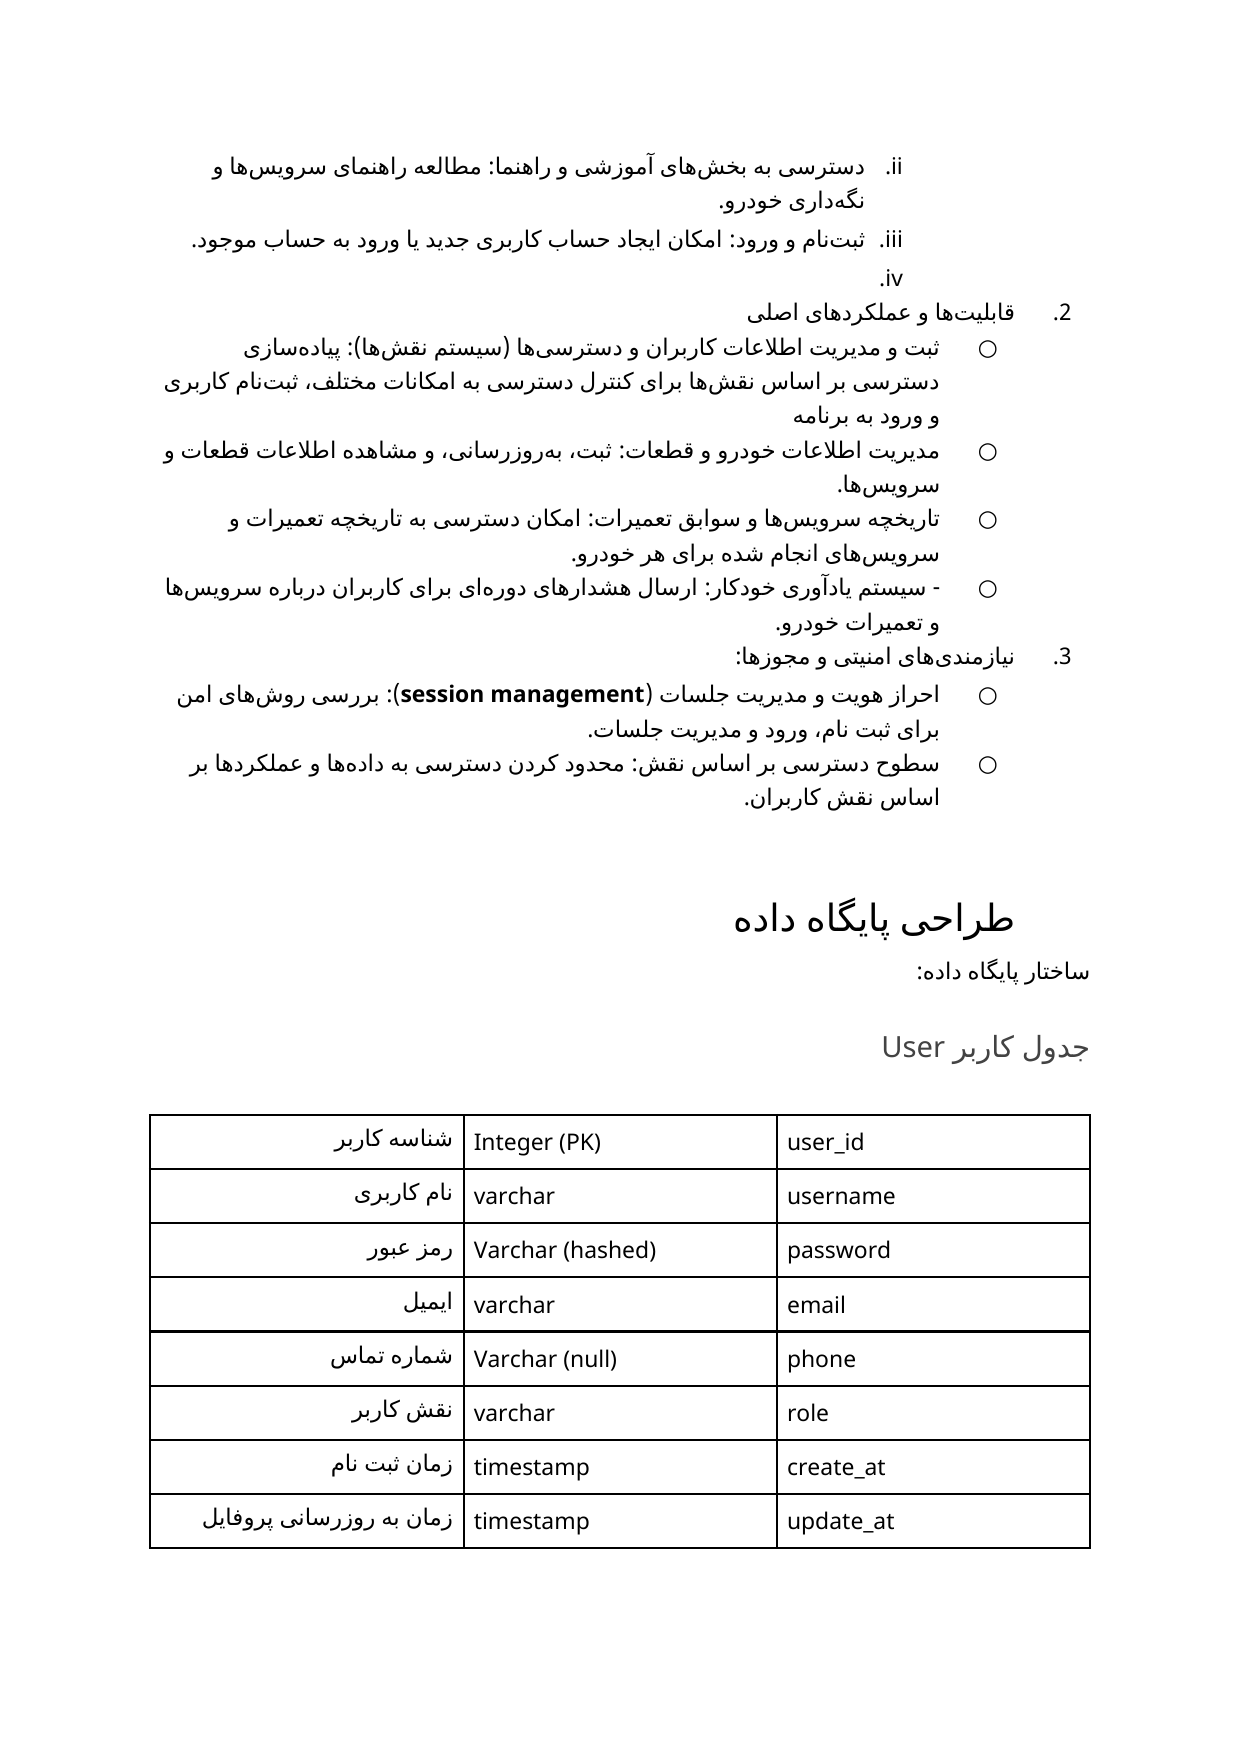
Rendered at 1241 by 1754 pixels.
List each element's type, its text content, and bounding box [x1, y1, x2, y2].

table_cell نقش کاربر [151, 1387, 463, 1439]
table_cell email [778, 1278, 1089, 1330]
subtitle جدول کاربر User [150, 1026, 1090, 1069]
table_cell varchar [465, 1170, 776, 1222]
table_cell varchar [465, 1278, 776, 1330]
list احراز هویت و مدیریت جلسات (session management): بررسی روش‌های امن برای ثبت نام، ورود و مدیریت جلسات. [150, 678, 978, 746]
table_cell ایمیل [151, 1278, 463, 1330]
table_cell update_at [778, 1495, 1089, 1547]
text ساختار پایگاه داده: [150, 959, 1090, 988]
list سطوح دسترسی بر اساس نقش: محدود کردن دسترسی به داده‌ها و عملکردها بر اساس نقش کاربران. [150, 751, 978, 815]
list دسترسی به بخش‌های آموزشی و راهنما: مطالعه راهنمای سرویس‌ها و نگه‌داری خودرو. [150, 150, 903, 218]
table_header user_id [778, 1116, 1089, 1168]
table_cell create_at [778, 1441, 1089, 1493]
list تاریخچه سرویس‌ها و سوابق تعمیرات: امکان دسترسی به تاریخچه تعمیرات و سرویس‌های انجام شده برای هر خودرو. [150, 506, 978, 571]
table_header Integer (PK) [465, 1116, 776, 1168]
table_cell زمان به روزرسانی پروفایل [151, 1495, 463, 1547]
list نیازمندی‌های امنیتی و مجوزها: [150, 644, 1053, 674]
table_cell زمان ثبت نام [151, 1441, 463, 1493]
table_cell phone [778, 1333, 1089, 1384]
list مدیریت اطلاعات خودرو و قطعات: ثبت، به‌روزرسانی، و مشاهده اطلاعات قطعات و سرویس‌ها. [150, 438, 978, 502]
list - سیستم یادآوری خودکار: ارسال هشدارهای دوره‌ای برای کاربران درباره سرویس‌ها و تعمیرات خودرو. [150, 575, 978, 639]
list ثبت و مدیریت اطلاعات کاربران و دسترسی‌ها (سیستم نقش‌ها): پیاده‌سازی دسترسی بر اساس نقش‌ها برای کنترل دسترسی به امکانات مختلف، ثبت‌نام کاربری و ورود به برنامه [150, 334, 978, 433]
list ثبت‌نام و ورود: امکان ایجاد حساب کاربری جدید یا ورود به حساب موجود. [150, 223, 903, 257]
table_cell role [778, 1387, 1089, 1439]
table_cell Varchar (null) [465, 1333, 776, 1384]
table_cell شماره تماس [151, 1333, 463, 1384]
table_cell رمز عبور [151, 1224, 463, 1276]
table_cell Varchar (hashed) [465, 1224, 776, 1276]
list قابلیت‌ها و عملکرد‌های اصلی [150, 300, 1053, 330]
subtitle طراحی پایگاه داده [150, 897, 1015, 946]
table_cell username [778, 1170, 1089, 1222]
table_cell نام کاربری [151, 1170, 463, 1222]
table_header شناسه کاربر [151, 1116, 463, 1168]
table_cell password [778, 1224, 1089, 1276]
table_cell timestamp [465, 1495, 776, 1547]
table_cell timestamp [465, 1441, 776, 1493]
table_cell varchar [465, 1387, 776, 1439]
